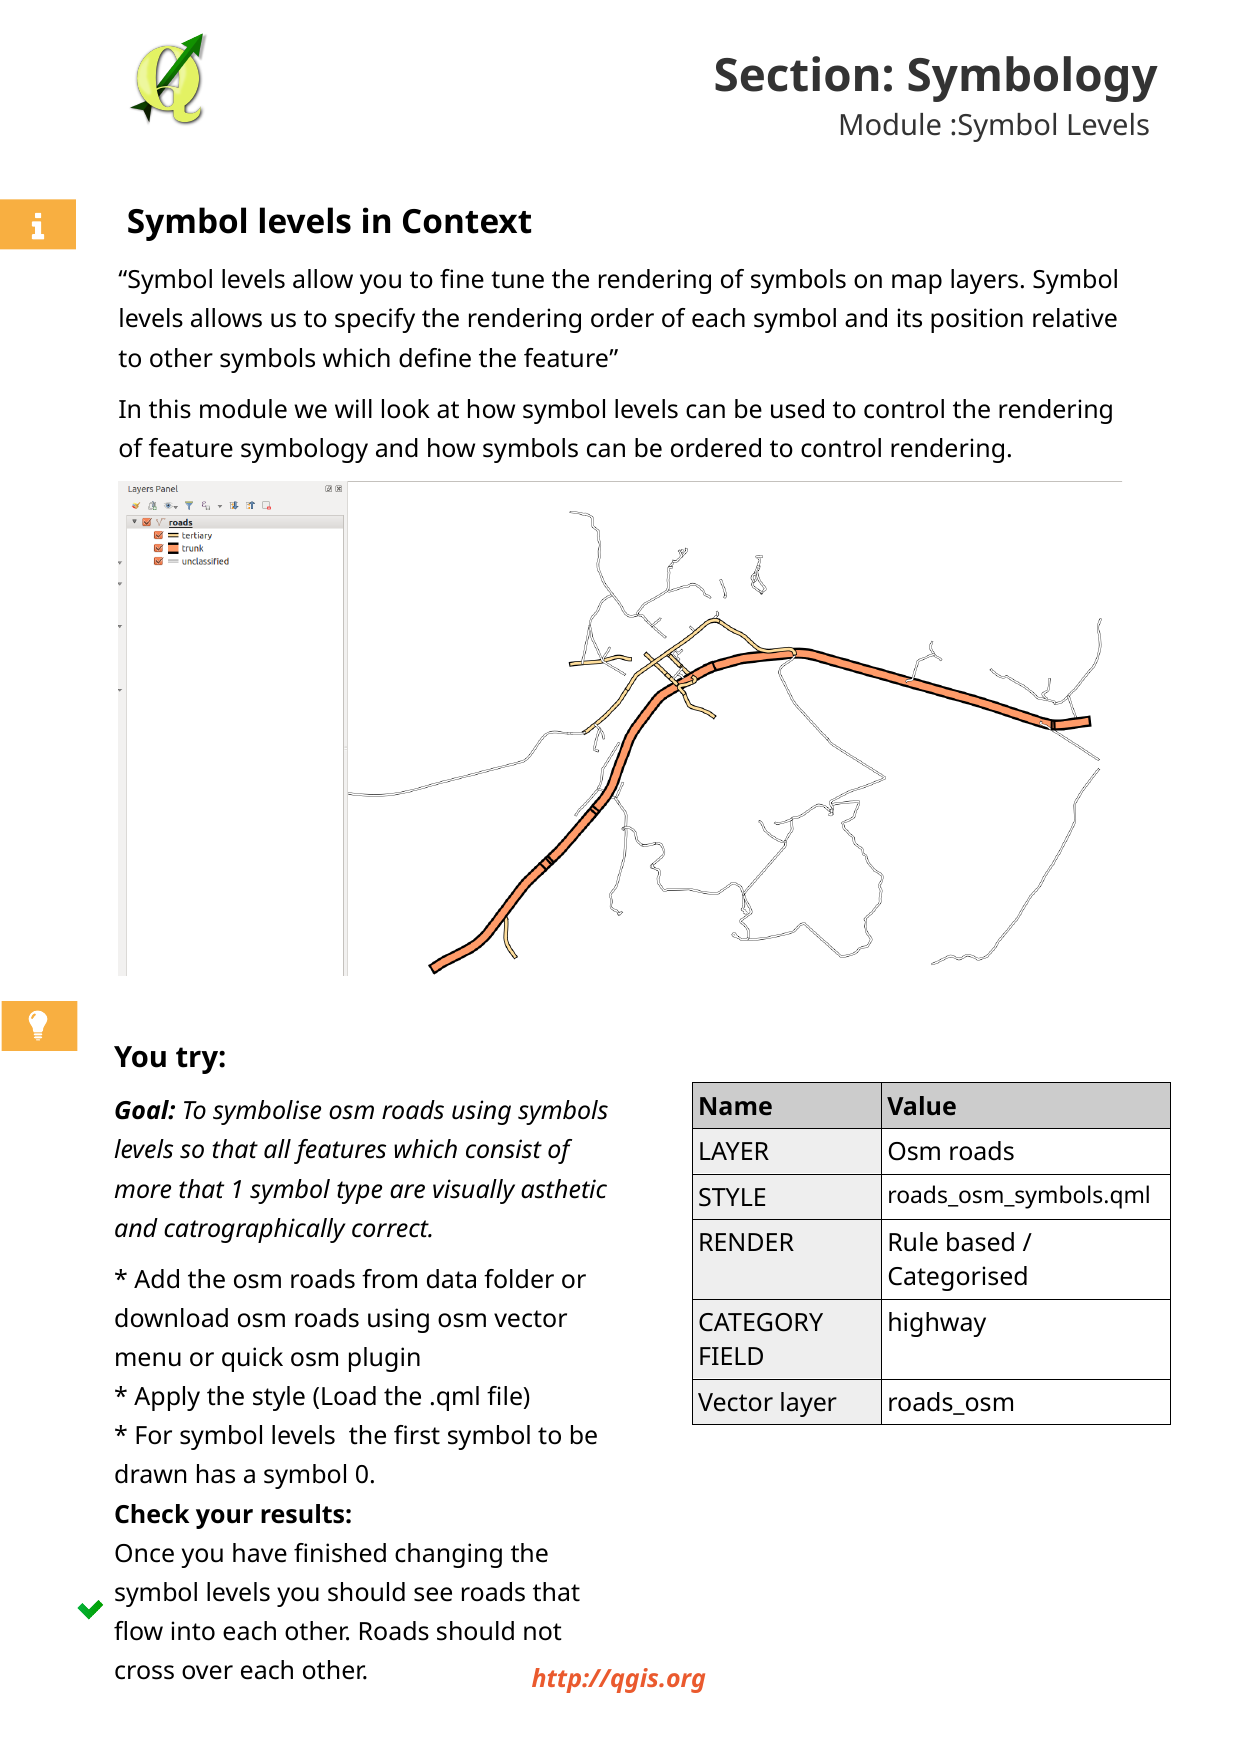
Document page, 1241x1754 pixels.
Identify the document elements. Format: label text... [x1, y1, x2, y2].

text “Symbol levels allow you to fine tune the rendering of symbols on map layers. Symbol levels allows us to specify the rendering order of each symbol and its position relative to other symbols which define the feature” [118, 262, 1122, 374]
table_cell LAYER [693, 1129, 881, 1173]
table_cell STYLE [693, 1175, 881, 1219]
table_header Name [693, 1083, 881, 1128]
picture [118, 481, 1123, 976]
table_header Value [882, 1083, 1170, 1128]
table_cell roads_osm [882, 1380, 1170, 1424]
subtitle Symbol levels in Context [118, 198, 1122, 243]
text In this module we will look at how symbol levels can be used to control the rendering of feature symbology and how symbols can be ordered to control rendering. [118, 391, 1122, 464]
table_cell Rule based / Categorised [882, 1220, 1170, 1299]
table_cell Osm roads [882, 1129, 1170, 1173]
table_cell highway [882, 1300, 1170, 1378]
table_cell RENDER [693, 1220, 881, 1299]
table_cell CATEGORY FIELD [693, 1300, 881, 1378]
table_cell roads_osm_symbols.qml [882, 1175, 1170, 1219]
picture [122, 31, 218, 127]
table_cell Vector layer [693, 1380, 881, 1424]
